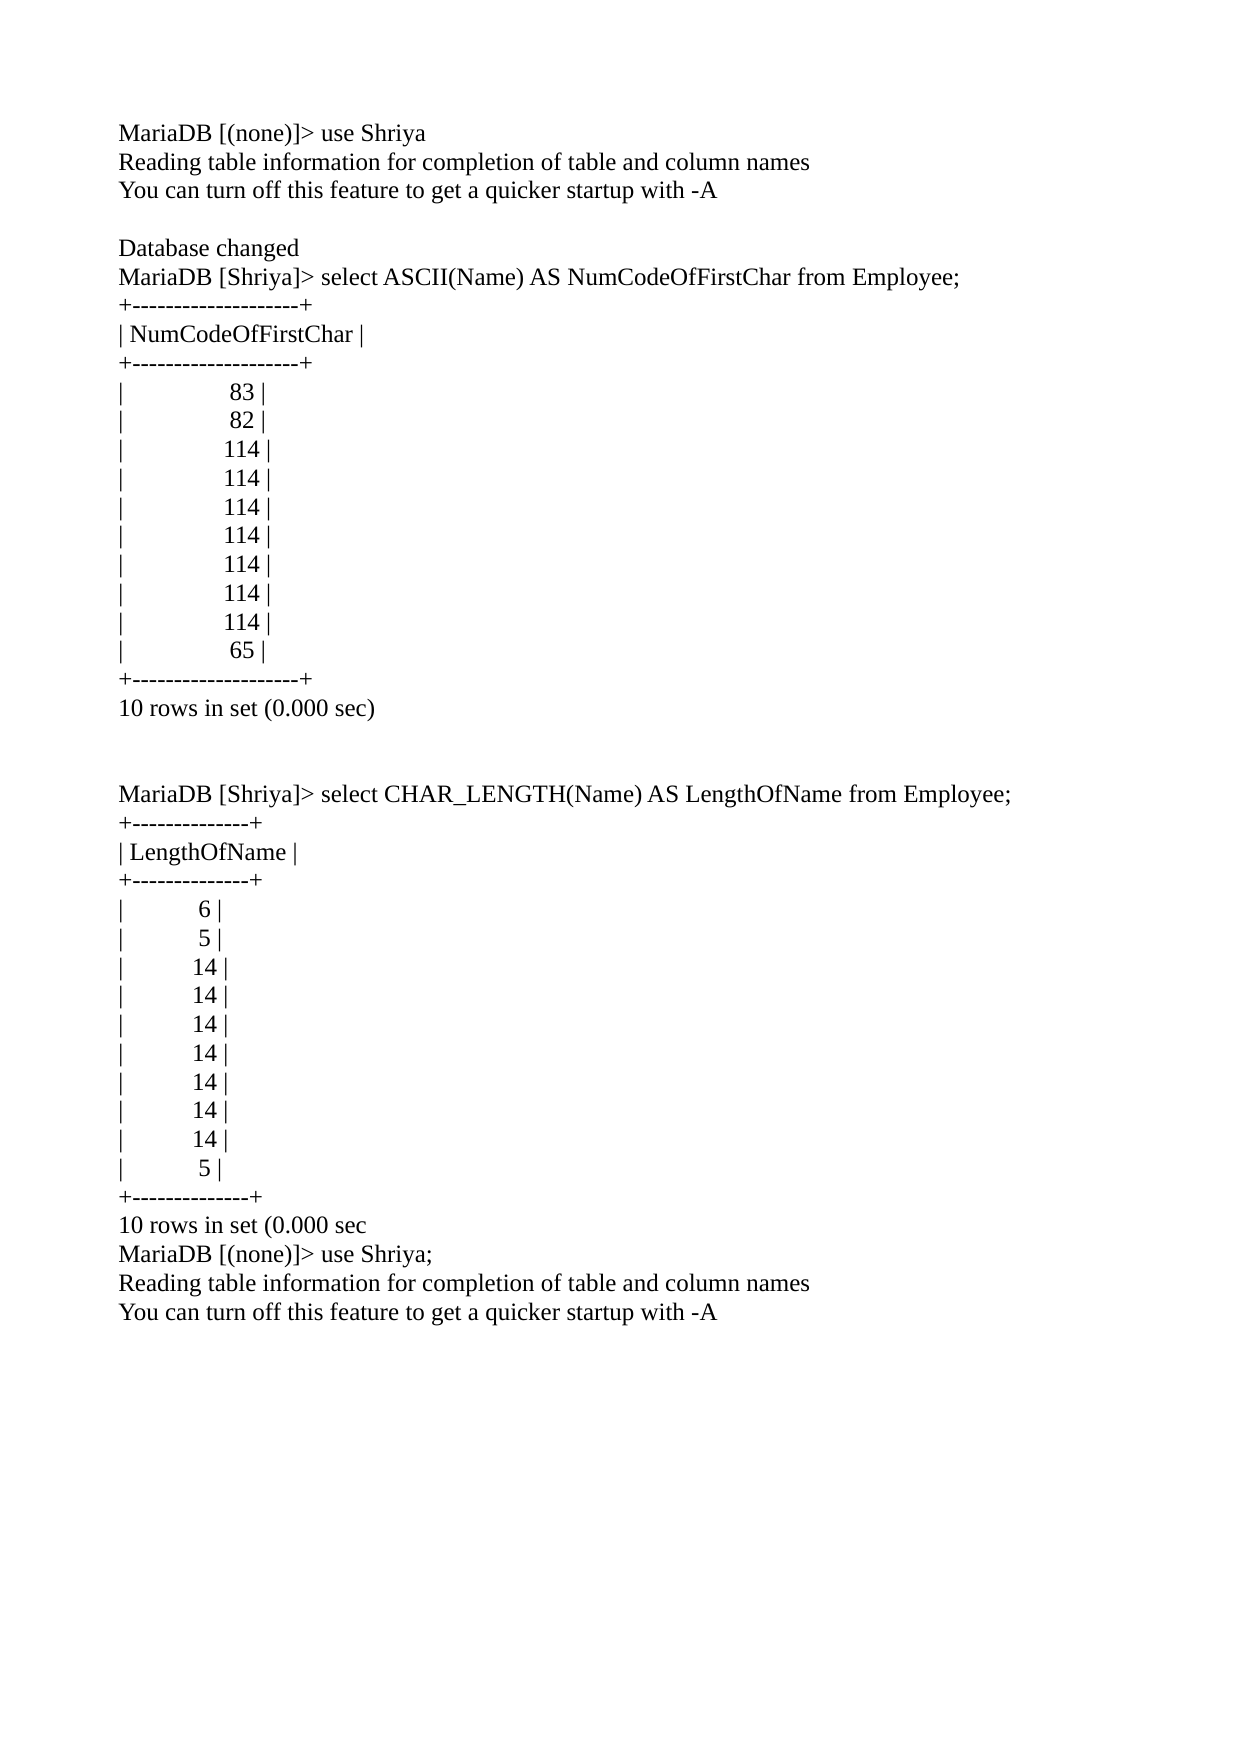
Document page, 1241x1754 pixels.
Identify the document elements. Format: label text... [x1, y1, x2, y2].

text Reading table information for completion of table and column names [118, 147, 1122, 176]
text 10 rows in set (0.000 sec) [118, 693, 1122, 722]
text MariaDB [(none)]> use Shriya [118, 118, 1122, 147]
text | 14 | [118, 952, 1122, 981]
text | 114 | [118, 434, 1122, 463]
text | 6 | [118, 894, 1122, 923]
text | 114 | [118, 463, 1122, 492]
text 10 rows in set (0.000 sec [118, 1211, 1122, 1239]
text | 65 | [118, 636, 1122, 664]
text | 114 | [118, 521, 1122, 549]
text | 14 | [118, 1067, 1122, 1096]
text | 14 | [118, 1038, 1122, 1067]
text +--------------+ [118, 808, 1122, 837]
text | 114 | [118, 578, 1122, 607]
text +--------------------+ [118, 291, 1122, 319]
text | 14 | [118, 1009, 1122, 1038]
text | 83 | [118, 377, 1122, 406]
text MariaDB [Shriya]> select ASCII(Name) AS NumCodeOfFirstChar from Employee; [118, 262, 1122, 291]
text | 114 | [118, 549, 1122, 578]
text | 5 | [118, 1153, 1122, 1182]
text +--------------------+ [118, 348, 1122, 377]
text | 14 | [118, 981, 1122, 1009]
text MariaDB [(none)]> use Shriya; [118, 1239, 1122, 1268]
text +--------------+ [118, 1182, 1122, 1211]
text | 82 | [118, 406, 1122, 434]
text MariaDB [Shriya]> select CHAR_LENGTH(Name) AS LengthOfName from Employee; [118, 779, 1122, 808]
text | 5 | [118, 923, 1122, 952]
text You can turn off this feature to get a quicker startup with -A [118, 1297, 1122, 1326]
text +--------------------+ [118, 664, 1122, 693]
text | LengthOfName | [118, 837, 1122, 866]
text | 114 | [118, 607, 1122, 636]
text | NumCodeOfFirstChar | [118, 319, 1122, 348]
text +--------------+ [118, 866, 1122, 894]
text | 14 | [118, 1096, 1122, 1124]
text Database changed [118, 233, 1122, 262]
text Reading table information for completion of table and column names [118, 1268, 1122, 1297]
text You can turn off this feature to get a quicker startup with -A [118, 176, 1122, 204]
text | 114 | [118, 492, 1122, 521]
text | 14 | [118, 1124, 1122, 1153]
